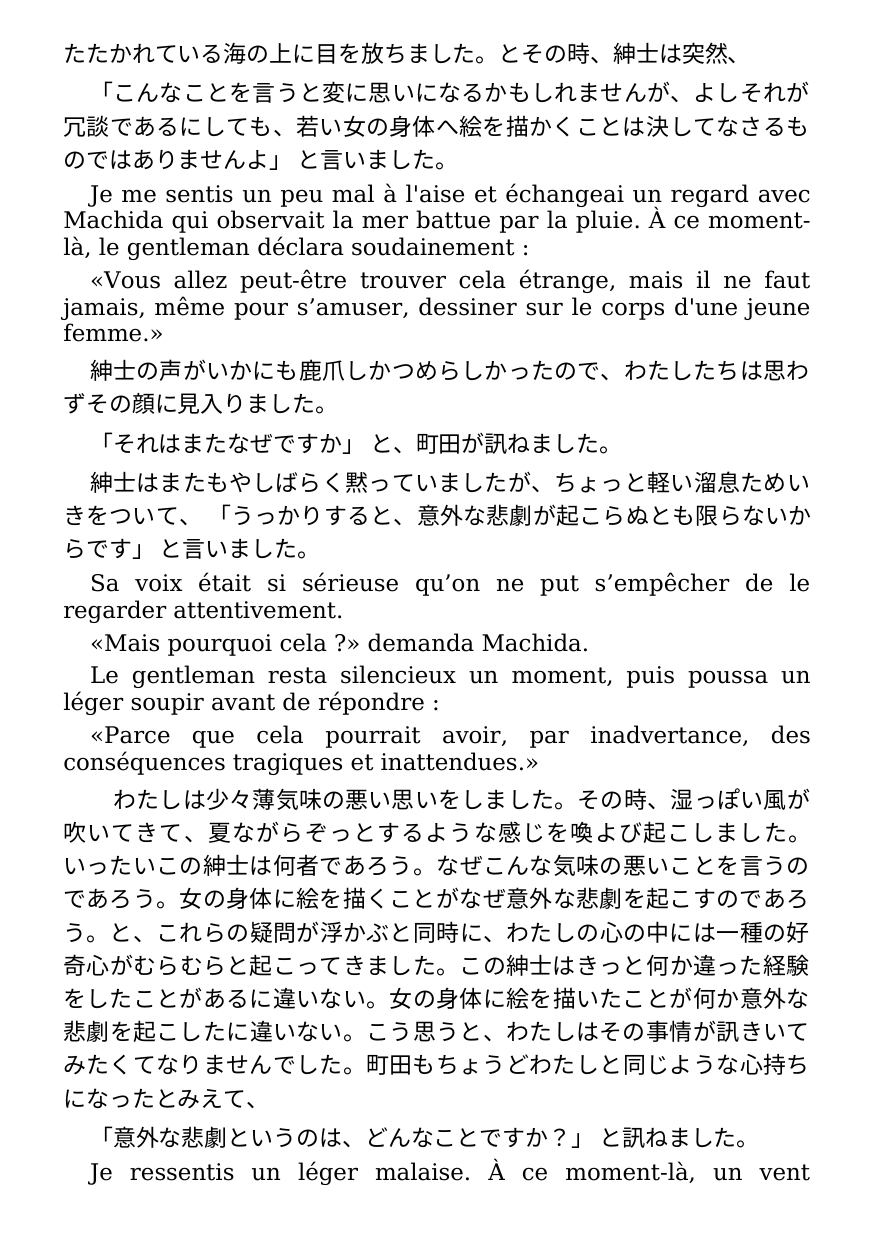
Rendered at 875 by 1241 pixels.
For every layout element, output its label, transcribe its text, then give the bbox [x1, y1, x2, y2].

text «Mais pourquoi cela ?» demanda Machida. [63, 630, 811, 657]
text たたかれている海の上に目を放ちました。とその時、紳士は突然、 [63, 36, 811, 69]
text «Vous allez peut-être trouver cela étrange, mais il ne faut jamais, même pour s’amuser, dessiner sur le corps d'une jeune femme.» [63, 267, 811, 347]
text Le gentleman resta silencieux un moment, puis poussa un léger soupir avant de répondre : [63, 663, 811, 716]
text わたしは少々薄気味の悪い思いをしました。その時、湿っぽい風が吹いてきて、夏ながらぞっとするような感じを喚よび起こしました。いったいこの紳士は何者であろう。なぜこんな気味の悪いことを言うのであろう。女の身体に絵を描くことがなぜ意外な悲劇を起こすのであろう。と、これらの疑問が浮かぶと同時に、わたしの心の中には一種の好奇心がむらむらと起こってきました。この紳士はきっと何か違った経験をしたことがあるに違いない。女の身体に絵を描いたことが何か意外な悲劇を起こしたに違いない。こう思うと、わたしはその事情が訊きいてみたくてなりませんでした。町田もちょうどわたしと同じような心持ちになったとみえて、 [63, 781, 811, 1114]
text Je me sentis un peu mal à l'aise et échangeai un regard avec Machida qui observait la mer battue par la pluie. À ce moment-là, le gentleman déclara soudainement : [63, 181, 811, 261]
text 「こんなことを言うと変に思いになるかもしれませんが、よしそれが冗談であるにしても、若い女の身体へ絵を描かくことは決してなさるものではありませんよ」 と言いました。 [63, 75, 811, 175]
text 紳士はまたもやしばらく黙っていましたが、ちょっと軽い溜息ためいきをついて、 「うっかりすると、意外な悲劇が起こらぬとも限らないからです」 と言いました。 [63, 465, 811, 564]
text 「意外な悲劇というのは、どんなことですか？」 と訊ねました。 [63, 1120, 811, 1153]
text 紳士の声がいかにも鹿爪しかつめらしかったので、わたしたちは思わずその顔に見入りました。 [63, 353, 811, 419]
text «Parce que cela pourrait avoir, par inadvertance, des conséquences tragiques et inattendues.» [63, 722, 811, 775]
text Sa voix était si sérieuse qu’on ne put s’empêcher de le regarder attentivement. [63, 571, 811, 624]
text Je ressentis un léger malaise. À ce moment-là, un vent [63, 1159, 811, 1186]
text 「それはまたなぜですか」 と、町田が訊ねました。 [63, 426, 811, 459]
